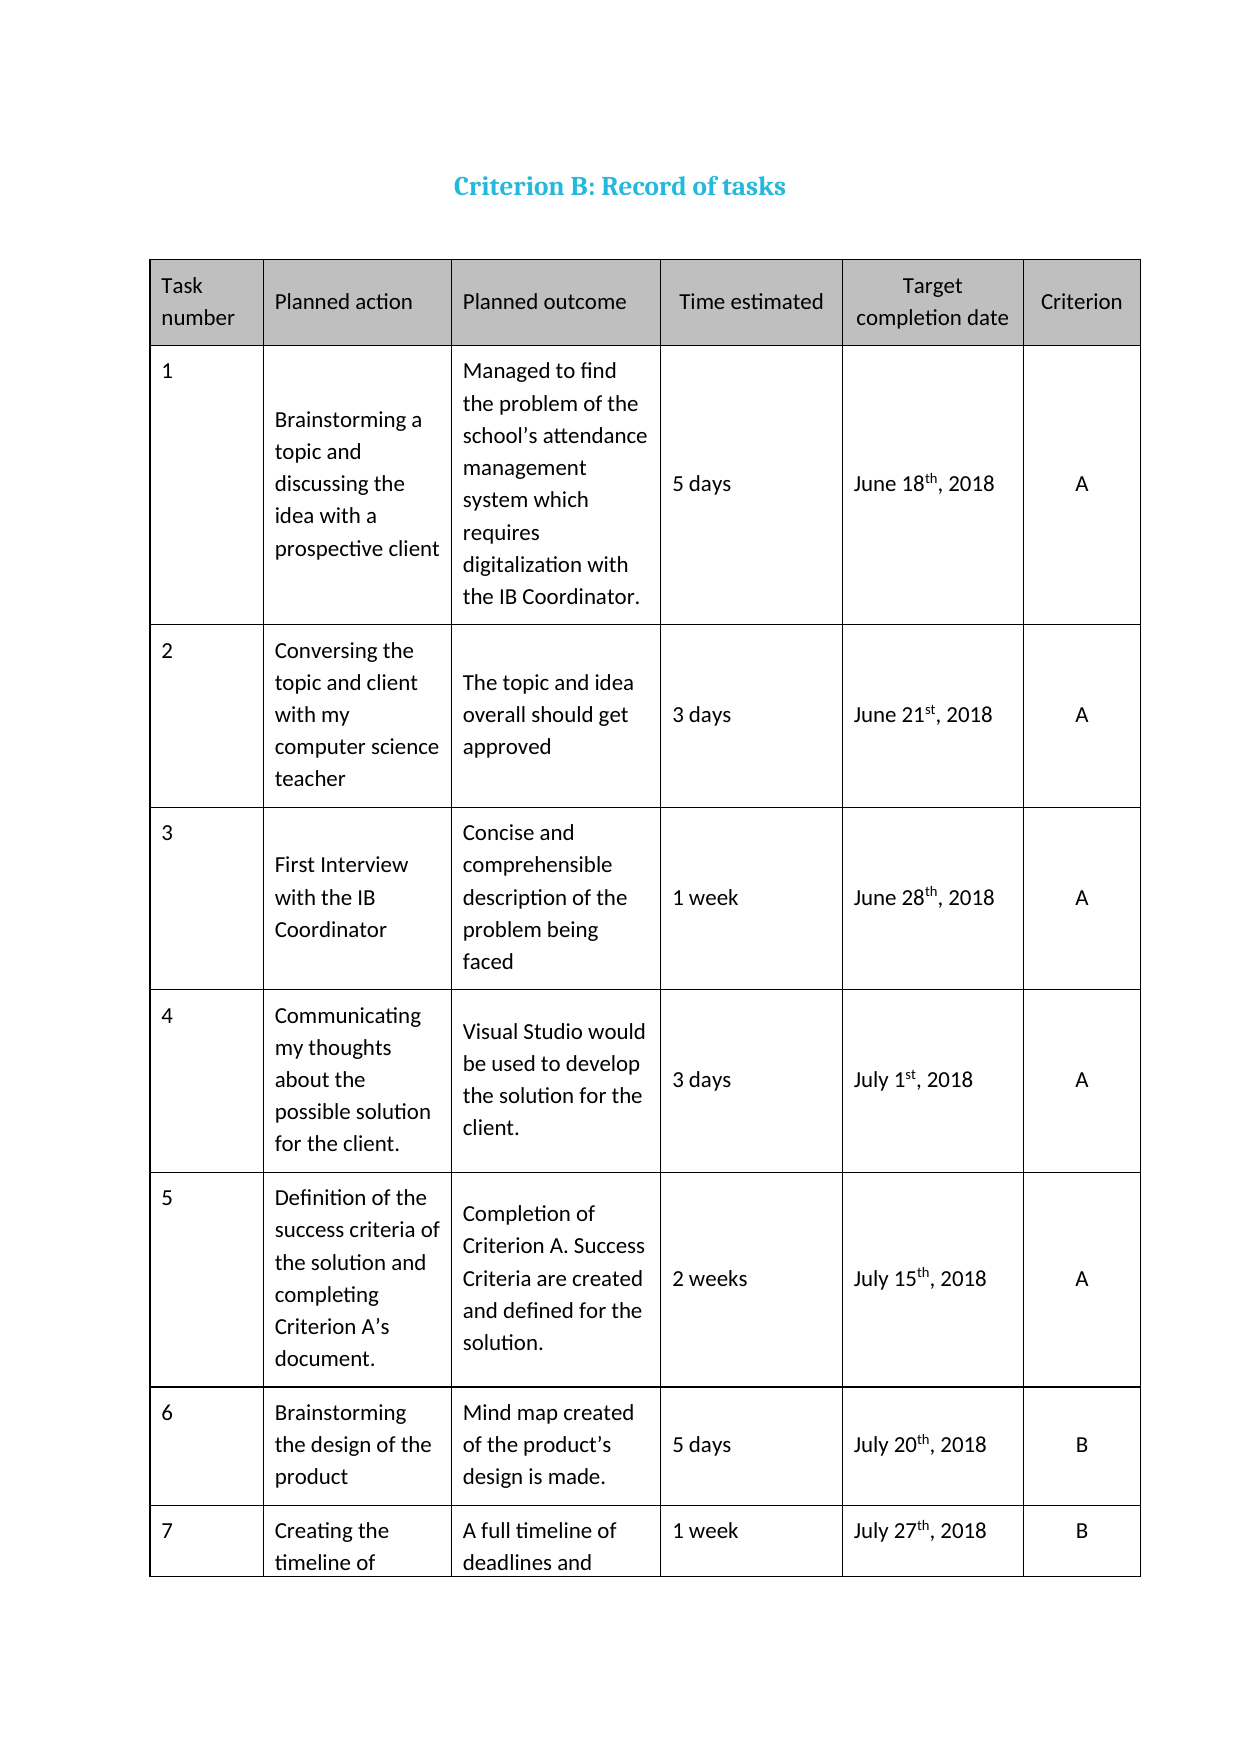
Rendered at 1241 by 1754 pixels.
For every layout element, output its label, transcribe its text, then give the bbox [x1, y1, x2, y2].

table_cell 1 week [661, 1506, 842, 1576]
table_cell 3 days [661, 990, 842, 1172]
table_cell Visual Studio would be used to develop the solution for the client. [452, 990, 660, 1172]
table_cell 7 [151, 1506, 263, 1576]
table_cell June 21st, 2018 [843, 625, 1023, 807]
table_header [263, 207, 415, 259]
table_cell 6 [151, 1388, 263, 1504]
table_cell First Interview with the IB Coordinator [264, 808, 451, 989]
table_cell Creating the timeline of [264, 1506, 451, 1576]
subtitle Criterion B: Record of tasks [150, 171, 1090, 202]
table_cell A [1024, 346, 1140, 624]
table_cell July 27th, 2018 [843, 1506, 1023, 1576]
table_cell Target completion date [843, 260, 1023, 345]
table_cell B [1024, 1388, 1140, 1504]
table_header [661, 207, 754, 259]
table_cell Communicating my thoughts about the possible solution for the client. [264, 990, 451, 1172]
table_cell 2 weeks [661, 1173, 842, 1386]
table_cell July 20th, 2018 [843, 1388, 1023, 1504]
table_header [150, 207, 263, 259]
table_cell Criterion [1024, 260, 1140, 345]
table_cell June 18th, 2018 [843, 346, 1023, 624]
table_cell Managed to find the problem of the school’s attendance management system which requires digitalization with the IB Coordinator. [452, 346, 660, 624]
table_cell 3 days [661, 625, 842, 807]
table_cell A full timeline of deadlines and [452, 1506, 660, 1576]
table_cell June 28th, 2018 [843, 808, 1023, 989]
table_cell Brainstorming the design of the product [264, 1388, 451, 1504]
table_cell 1 week [661, 808, 842, 989]
table_cell A [1024, 808, 1140, 989]
table_cell 2 [151, 625, 263, 807]
table_cell Brainstorming a topic and discussing the idea with a prospective client [264, 346, 451, 624]
table_header [451, 207, 475, 259]
table_cell 1 [151, 346, 263, 624]
table_cell 4 [151, 990, 263, 1172]
table_cell Definition of the success criteria of the solution and completing Criterion A’s document. [264, 1173, 451, 1386]
table_cell A [1024, 625, 1140, 807]
table_cell Mind map created of the product’s design is made. [452, 1388, 660, 1504]
table_cell Task number [151, 260, 263, 345]
table_cell A [1024, 990, 1140, 1172]
table_header [517, 207, 611, 259]
table_cell Concise and comprehensible description of the problem being faced [452, 808, 660, 989]
table_cell Planned action [264, 260, 451, 345]
table_header [847, 207, 958, 259]
table_cell 5 days [661, 1388, 842, 1504]
table_cell 5 [151, 1173, 263, 1386]
table_cell Planned outcome [452, 260, 660, 345]
table_header [611, 207, 661, 259]
table_cell July 15th, 2018 [843, 1173, 1023, 1386]
table_cell 5 days [661, 346, 842, 624]
table_cell 3 [151, 808, 263, 989]
table_header [1023, 207, 1140, 259]
table_cell B [1024, 1506, 1140, 1576]
table_cell July 1st, 2018 [843, 990, 1023, 1172]
table_header [415, 207, 451, 259]
table_header [475, 207, 517, 259]
table_cell Conversing the topic and client with my computer science teacher [264, 625, 451, 807]
table_header [754, 207, 842, 259]
table_cell Completion of Criterion A. Success Criteria are created and defined for the solution. [452, 1173, 660, 1386]
table_cell The topic and idea overall should get approved [452, 625, 660, 807]
table_cell A [1024, 1173, 1140, 1386]
table_header [958, 207, 1023, 259]
table_cell Time estimated [661, 260, 842, 345]
table_header [842, 207, 847, 259]
